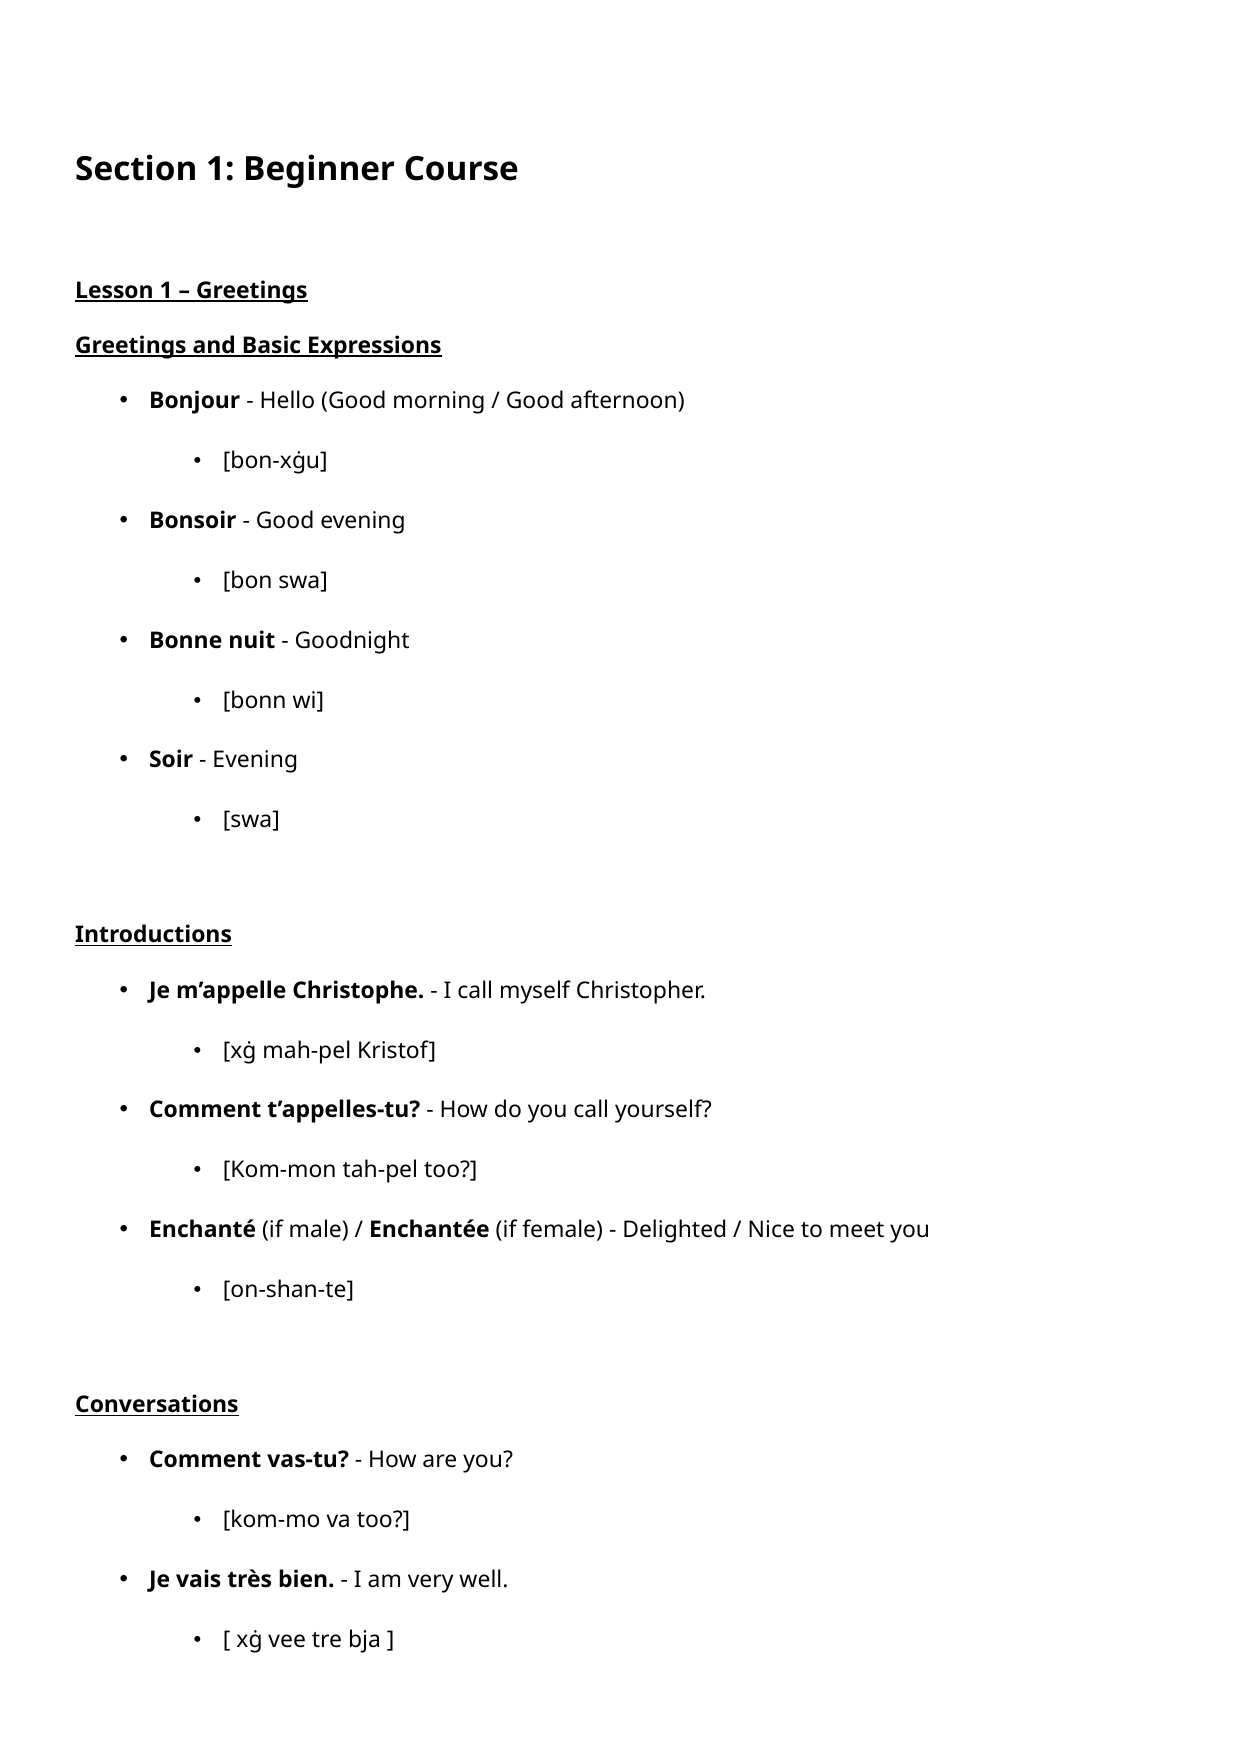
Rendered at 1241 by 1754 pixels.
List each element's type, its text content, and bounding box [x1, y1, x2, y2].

list Comment t’appelles-tu? - How do you call yourself? [119, 1093, 1165, 1125]
subtitle Conversations [75, 1388, 1165, 1419]
list Je vais très bien. - I am very well. [119, 1563, 1165, 1594]
subtitle Introductions [75, 918, 1165, 950]
list Bonjour - Hello (Good morning / Good afternoon) [119, 384, 1165, 415]
list [xġ mah-pel Kristof] [193, 1033, 1165, 1065]
list [bonn wi] [193, 683, 1165, 715]
list [on-shan-te] [193, 1273, 1165, 1304]
list Soir - Evening [119, 743, 1165, 775]
list Je m’appelle Christophe. - I call myself Christopher. [119, 974, 1165, 1005]
list Bonsoir - Good evening [119, 504, 1165, 535]
list [bon swa] [193, 564, 1165, 595]
list [Kom-mon tah-pel too?] [193, 1153, 1165, 1184]
list Bonne nuit - Goodnight [119, 624, 1165, 655]
list [ xġ vee tre bja ] [193, 1623, 1165, 1654]
subtitle Greetings and Basic Expressions [75, 329, 1165, 360]
subtitle Section 1: Beginner Course [75, 144, 1165, 190]
list Enchanté (if male) / Enchantée (if female) - Delighted / Nice to meet you [119, 1213, 1165, 1244]
subtitle Lesson 1 – Greetings [75, 274, 1165, 305]
list [swa] [193, 803, 1165, 834]
list Comment vas-tu? - How are you? [119, 1443, 1165, 1475]
list [kom-mo va too?] [193, 1503, 1165, 1534]
list [bon-xġu] [193, 444, 1165, 475]
